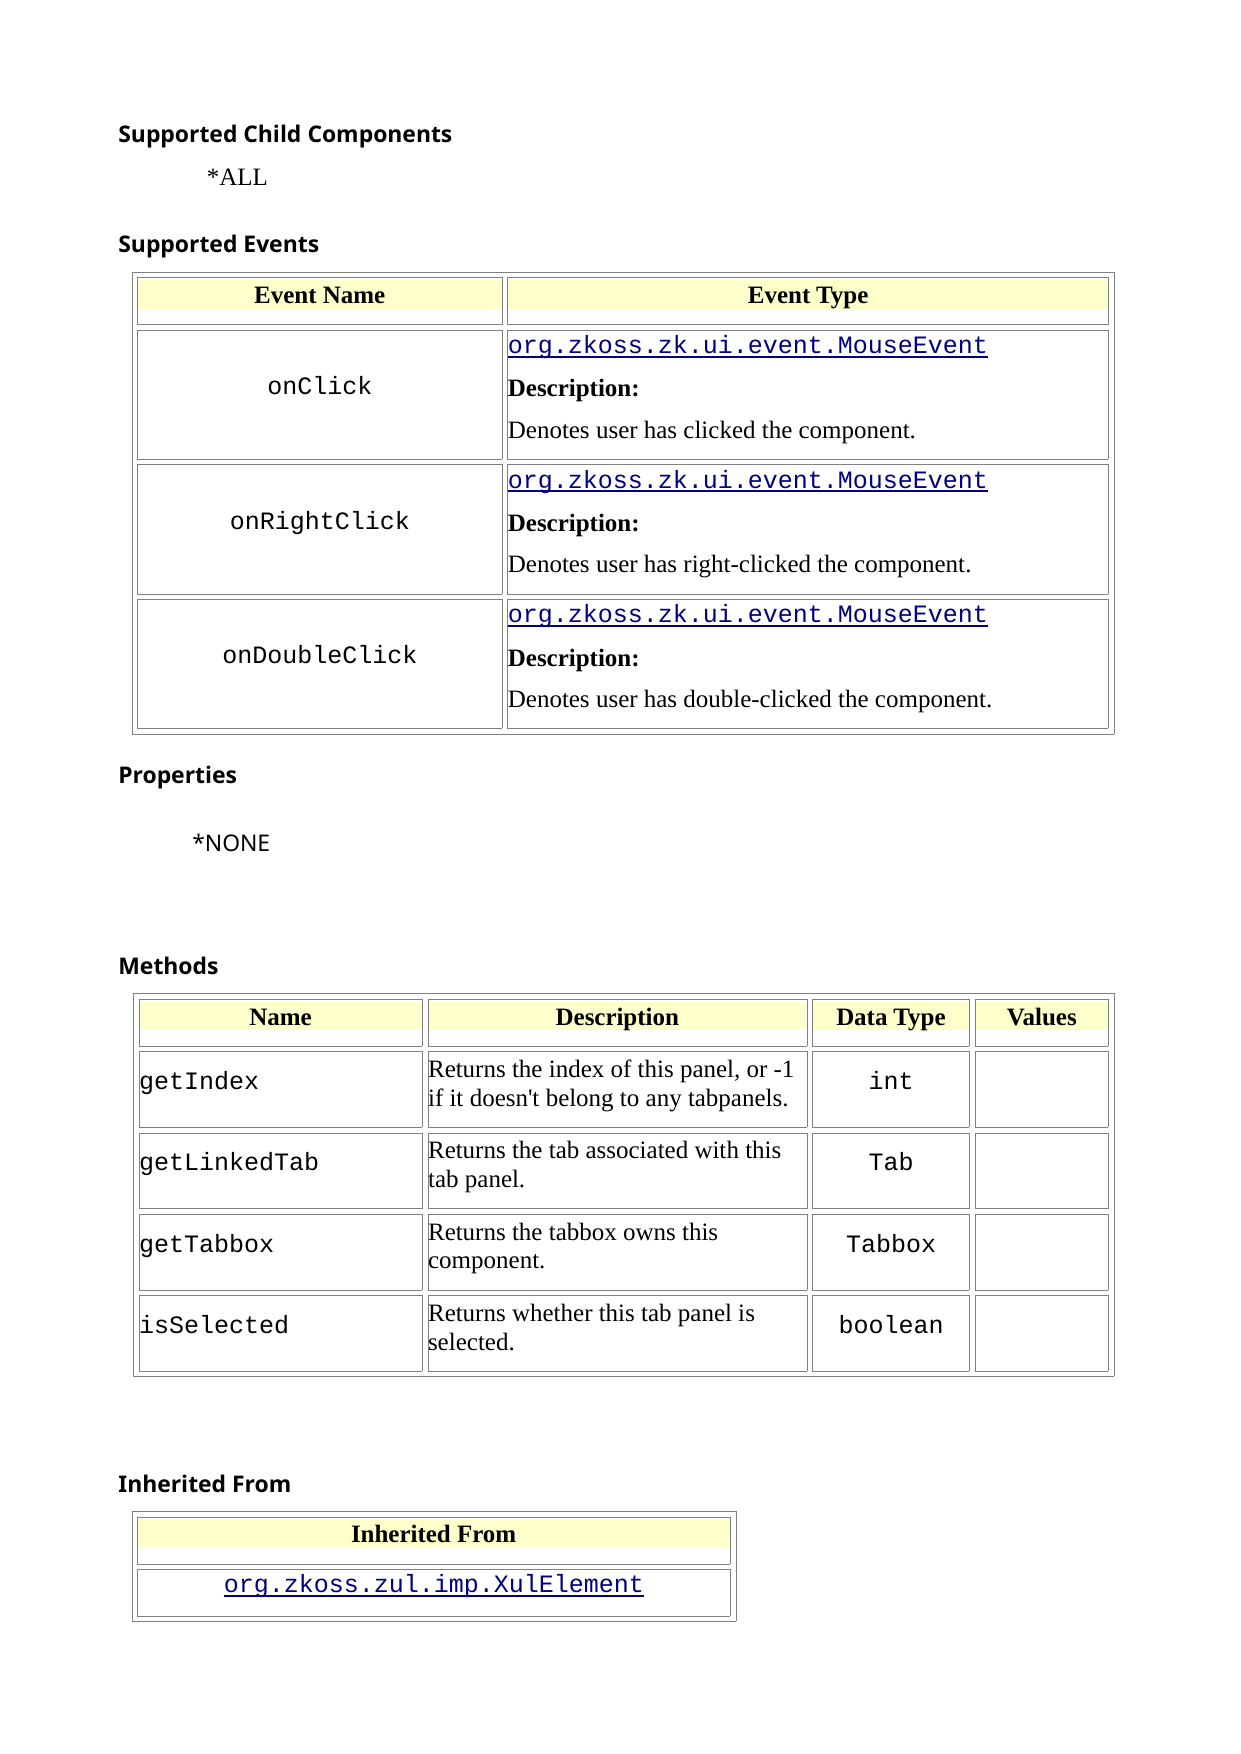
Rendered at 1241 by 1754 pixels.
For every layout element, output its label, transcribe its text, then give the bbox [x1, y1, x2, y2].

table_cell Returns whether this tab panel is selected. [425, 1290, 809, 1371]
table_cell [972, 1290, 1111, 1371]
table_cell isSelected [136, 1290, 425, 1371]
table_cell getIndex [136, 1046, 425, 1127]
table_header Values [972, 994, 1111, 1046]
text *ALL [207, 162, 1122, 191]
table_cell org.zkoss.zk.ui.event.MouseEvent Description: Denotes user has clicked the component. [505, 324, 1111, 459]
table_cell Tabbox [809, 1208, 972, 1289]
table_header Inherited From [134, 1512, 733, 1564]
table_cell Returns the tab associated with this tab panel. [425, 1127, 809, 1208]
table_cell [976, 1215, 1108, 1289]
text *NONE [118, 827, 1122, 858]
subtitle Supported Child Components [118, 118, 1122, 149]
table_header Data Type [809, 994, 972, 1046]
subtitle Methods [118, 949, 1122, 981]
table_cell [976, 1134, 1108, 1208]
table_cell getLinkedTab [136, 1127, 425, 1208]
table_cell onRightClick [134, 459, 505, 593]
table_cell [972, 1046, 1111, 1127]
table_cell int [809, 1046, 972, 1127]
subtitle Inherited From [118, 1467, 1122, 1499]
table_header Event Name [134, 273, 505, 324]
table_header Event Type [505, 273, 1111, 324]
subtitle Properties [118, 758, 1122, 790]
subtitle Supported Events [118, 228, 1122, 259]
table_cell [976, 1052, 1108, 1127]
table_cell org.zkoss.zk.ui.event.MouseEvent Description: Denotes user has right-clicked the component. [505, 459, 1111, 593]
table_cell onClick [134, 324, 505, 459]
table_cell [972, 1208, 1111, 1289]
table_cell org.zkoss.zul.imp.XulElement [134, 1564, 733, 1616]
table_cell [972, 1127, 1111, 1208]
table_cell getTabbox [136, 1208, 425, 1289]
table_cell org.zkoss.zk.ui.event.MouseEvent Description: Denotes user has double-clicked the component. [505, 594, 1111, 728]
table_header Description [425, 994, 809, 1046]
table_header Name [136, 994, 425, 1046]
table_cell Tab [809, 1127, 972, 1208]
table_cell [976, 1296, 1108, 1371]
table_cell boolean [809, 1290, 972, 1371]
table_cell onDoubleClick [134, 594, 505, 728]
table_cell Returns the index of this panel, or -1 if it doesn't belong to any tabpanels. [425, 1046, 809, 1127]
table_cell Returns the tabbox owns this component. [425, 1208, 809, 1289]
